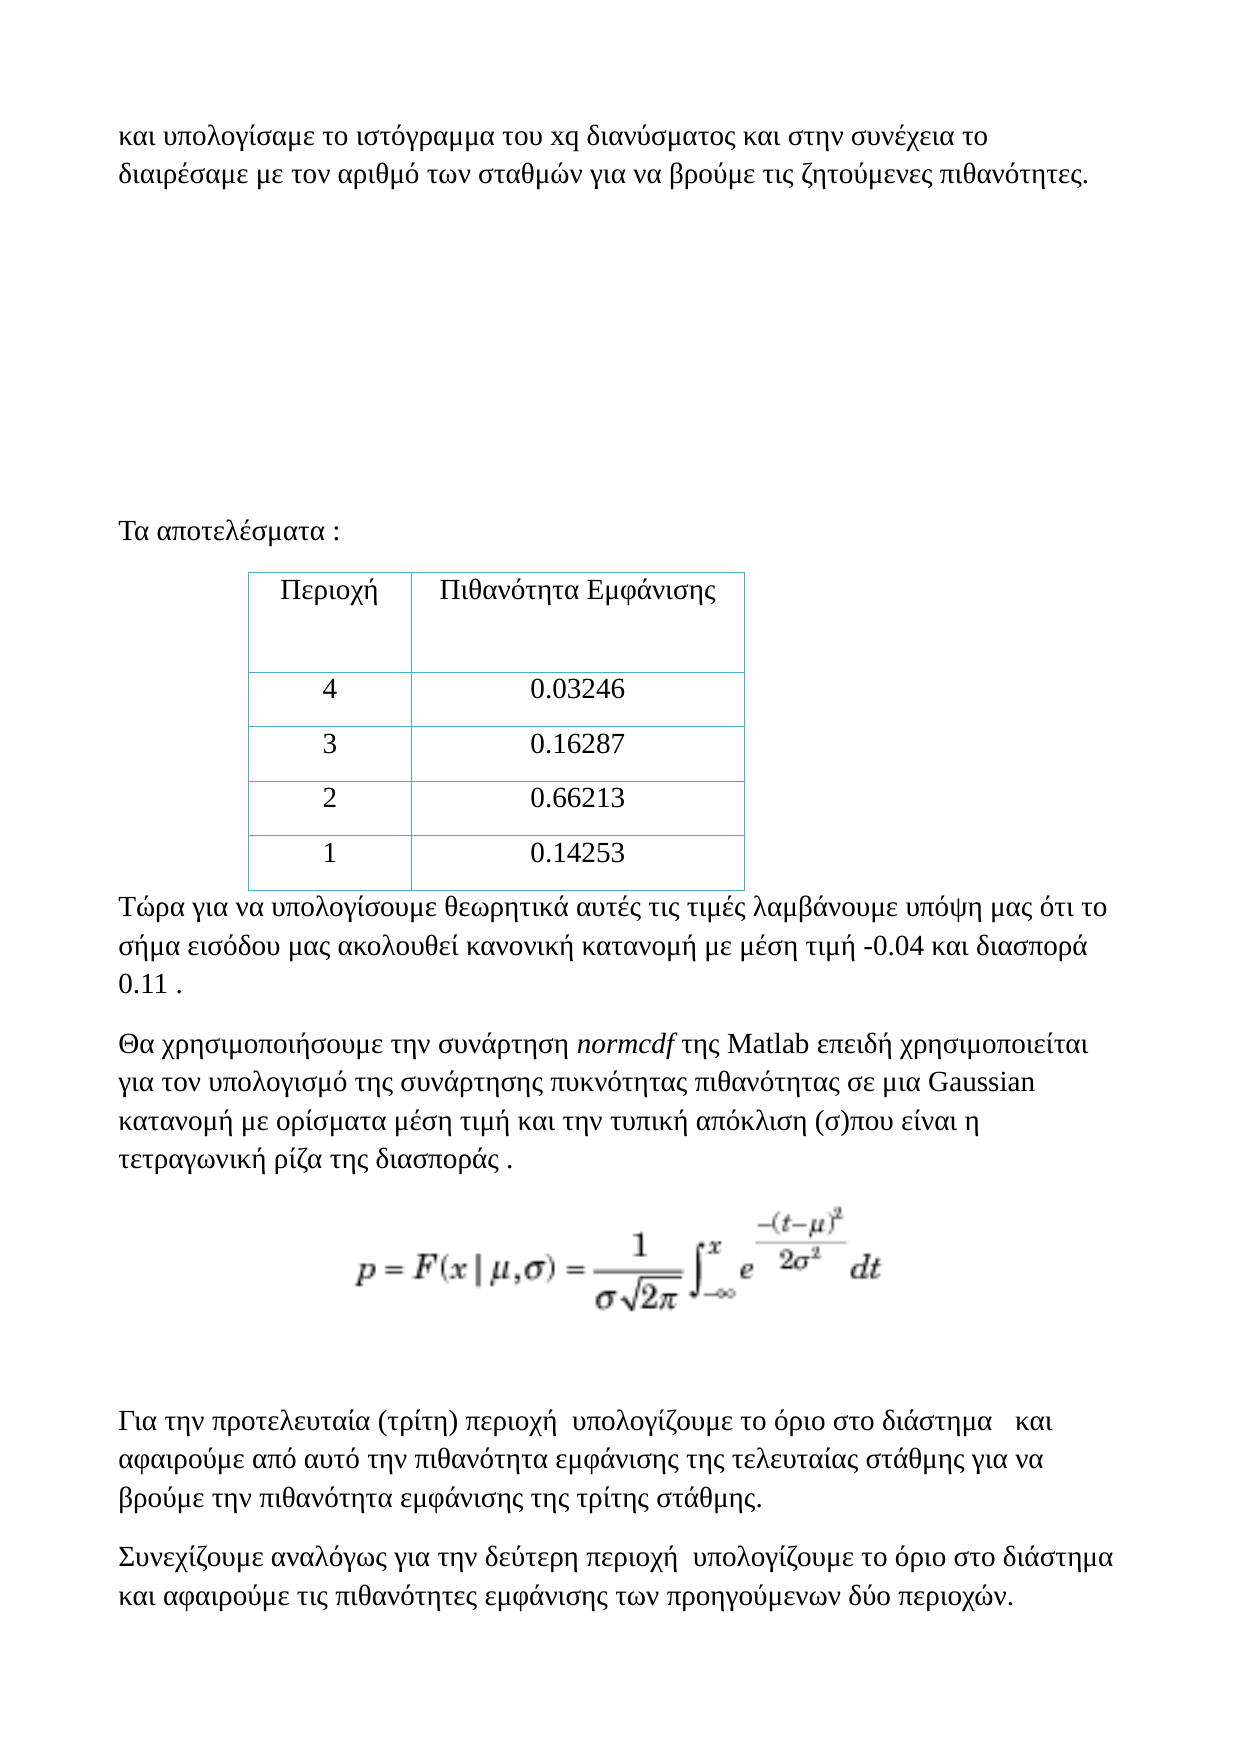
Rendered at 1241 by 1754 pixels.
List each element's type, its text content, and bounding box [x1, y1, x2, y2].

table_cell 0.16287 [412, 727, 744, 781]
text Συνεχίζουμε αναλόγως για την δεύτερη περιοχή υπολογίζουμε το όριο στο διάστημα και αφαιρούμε τις πιθανότητες εμφάνισης των προηγούμενων δύο περιοχών. [118, 1539, 1122, 1611]
table_header Περιοχή [249, 573, 411, 672]
table_cell 1 [249, 836, 411, 889]
table_cell 4 [249, 673, 411, 726]
text και υπολογίσαμε το ιστόγραμμα του xq διανύσματος και στην συνέχεια το διαιρέσαμε με τον αριθμό των σταθμών για να βρούμε τις ζητούμενες πιθανότητες. [118, 118, 1122, 190]
table_cell 2 [249, 782, 411, 835]
text Θα χρησιμοποιήσουμε την συνάρτηση normcdf της Matlab επειδή χρησιμοποιείται για τον υπολογισμό της συνάρτησης πυκνότητας πιθανότητας σε μια Gaussian κατανομή με ορίσματα μέση τιμή και την τυπική απόκλιση (σ)που είναι η τετραγωνική ρίζα της διασποράς . [118, 1026, 1122, 1175]
text Για την προτελευταία (τρίτη) περιοχή υπολογίζουμε το όριο στο διάστημα και αφαιρούμε από αυτό την πιθανότητα εμφάνισης της τελευταίας στάθμης για να βρούμε την πιθανότητα εμφάνισης της τρίτης στάθμης. [118, 1403, 1122, 1513]
table_cell 0.14253 [412, 836, 744, 889]
text Τώρα για να υπολογίσουμε θεωρητικά αυτές τις τιμές λαμβάνουμε υπόψη μας ότι το σήμα εισόδου μας ακολουθεί κανονική κατανομή με μέση τιμή -0.04 και διασπορά 0.11 . [118, 889, 1122, 1000]
table_header Πιθανότητα Εμφάνισης [412, 573, 744, 672]
table_cell 0.66213 [412, 782, 744, 835]
text Τα αποτελέσματα : [118, 513, 1122, 546]
table_cell 0.03246 [412, 673, 744, 726]
table_cell 3 [249, 727, 411, 781]
